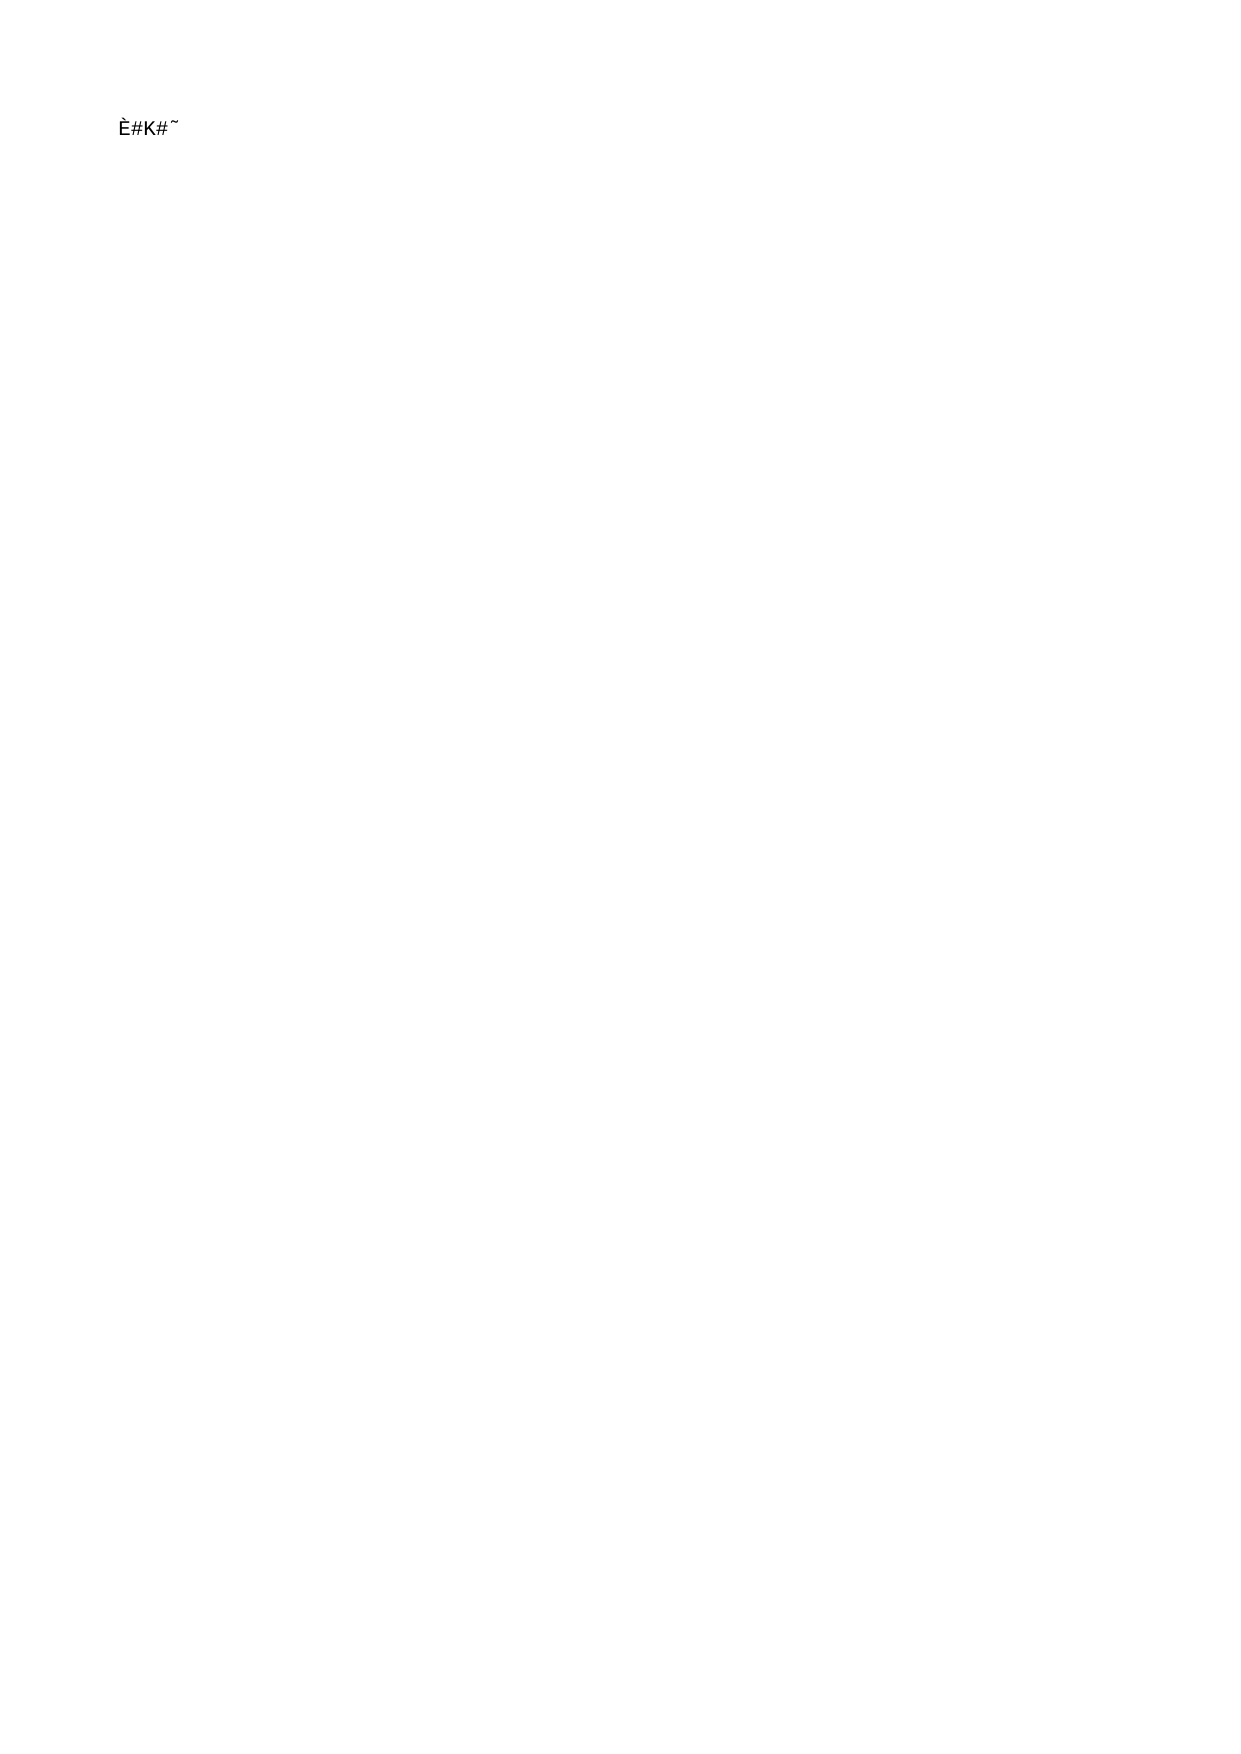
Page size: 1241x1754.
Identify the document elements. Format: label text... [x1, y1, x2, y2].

text È#K#˜ [118, 118, 1122, 142]
